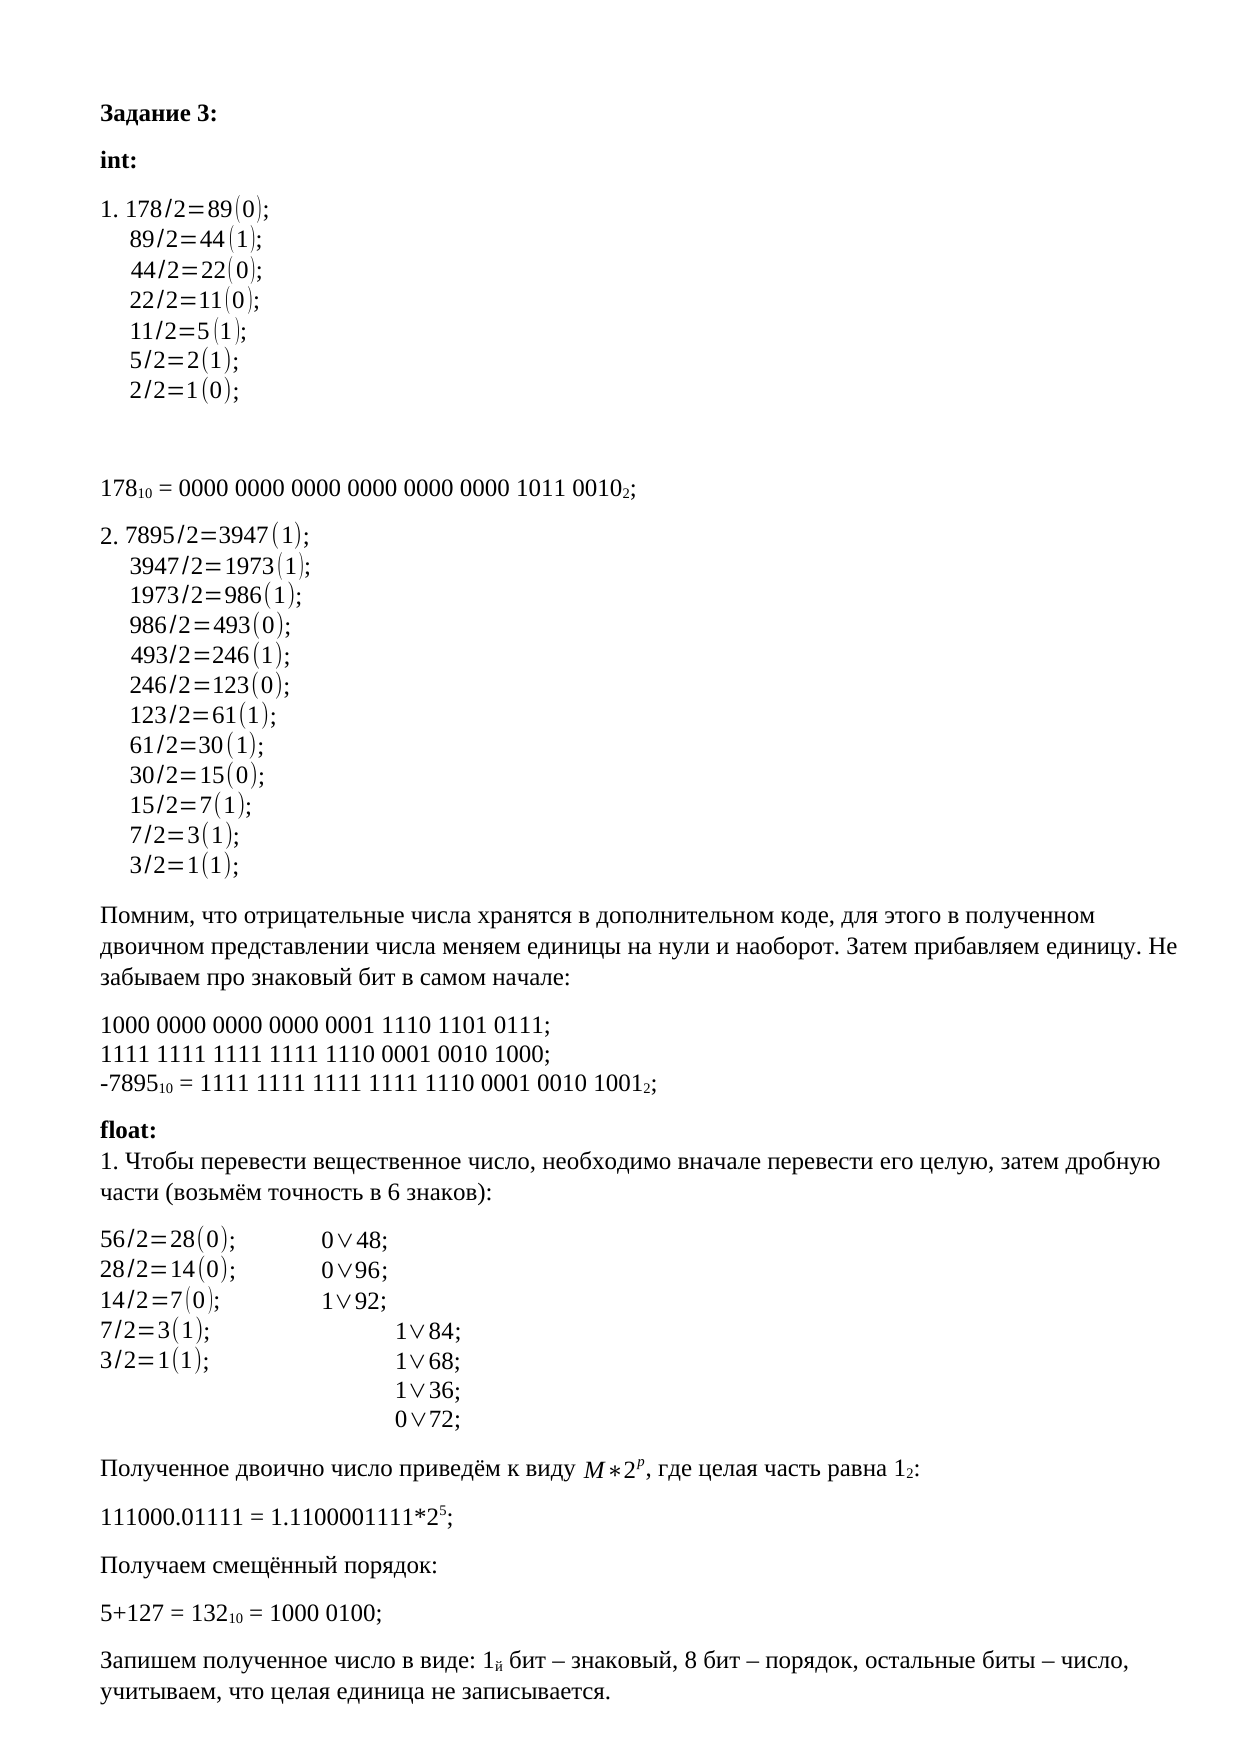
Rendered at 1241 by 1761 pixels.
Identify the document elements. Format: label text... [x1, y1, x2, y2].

text ; ; [100, 1255, 1190, 1285]
text 111000.01111 = 1.1100001111*25; [100, 1502, 1190, 1531]
text 1. ; [100, 193, 1190, 224]
text ; [129, 285, 1190, 316]
text ; [129, 254, 1190, 285]
text Запишем полученное число в виде: 1й бит – знаковый, 8 бит – порядок, остальные биты – число, учитываем, что целая единица не записывается. [100, 1645, 1190, 1705]
text ; [129, 316, 1190, 346]
text ; [129, 791, 1190, 821]
text ; [129, 851, 1190, 881]
text 1000 0000 0000 0000 0001 1110 1101 0111; [100, 1010, 1190, 1039]
text ; [100, 1376, 1190, 1404]
text 5+127 = 13210 = 1000 0100; [100, 1598, 1190, 1626]
text 17810 = 0000 0000 0000 0000 0000 0000 1011 00102; [100, 473, 1190, 502]
text ; [129, 346, 1190, 376]
text ; [100, 1404, 1190, 1433]
text Получаем смещённый порядок: [100, 1550, 1190, 1579]
text int: [100, 146, 1190, 174]
text ; [129, 761, 1190, 791]
text ; [129, 551, 1190, 581]
text ; ; [100, 1316, 1190, 1346]
text 2. ; [100, 521, 1190, 551]
text ; [129, 701, 1190, 731]
text ; [129, 376, 1190, 406]
text Задание 3: [100, 98, 1190, 127]
text Помним, что отрицательные числа хранятся в дополнительном коде, для этого в полученном двоичном представлении числа меняем единицы на нули и наоборот. Затем прибавляем единицу. Не забываем про знаковый бит в самом начале: [100, 900, 1190, 991]
text ; [129, 731, 1190, 761]
text ; [129, 641, 1190, 671]
text Полученное двоично число приведём к виду , где целая часть равна 12: [100, 1452, 1190, 1483]
text -789510 = 1111 1111 1111 1111 1110 0001 0010 10012; [100, 1068, 1190, 1096]
text ; [129, 224, 1190, 254]
text ; ; [100, 1346, 1190, 1376]
text ; ; [100, 1285, 1190, 1316]
text ; ; [100, 1225, 1190, 1255]
text 1111 1111 1111 1111 1110 0001 0010 1000; [100, 1039, 1190, 1068]
text ; [129, 611, 1190, 641]
text ; [129, 581, 1190, 611]
text float: 1. Чтобы перевести вещественное число, необходимо вначале перевести его целую, затем дробную части (возьмём точность в 6 знаков): [100, 1115, 1190, 1206]
text ; [129, 821, 1190, 851]
text ; [129, 671, 1190, 701]
